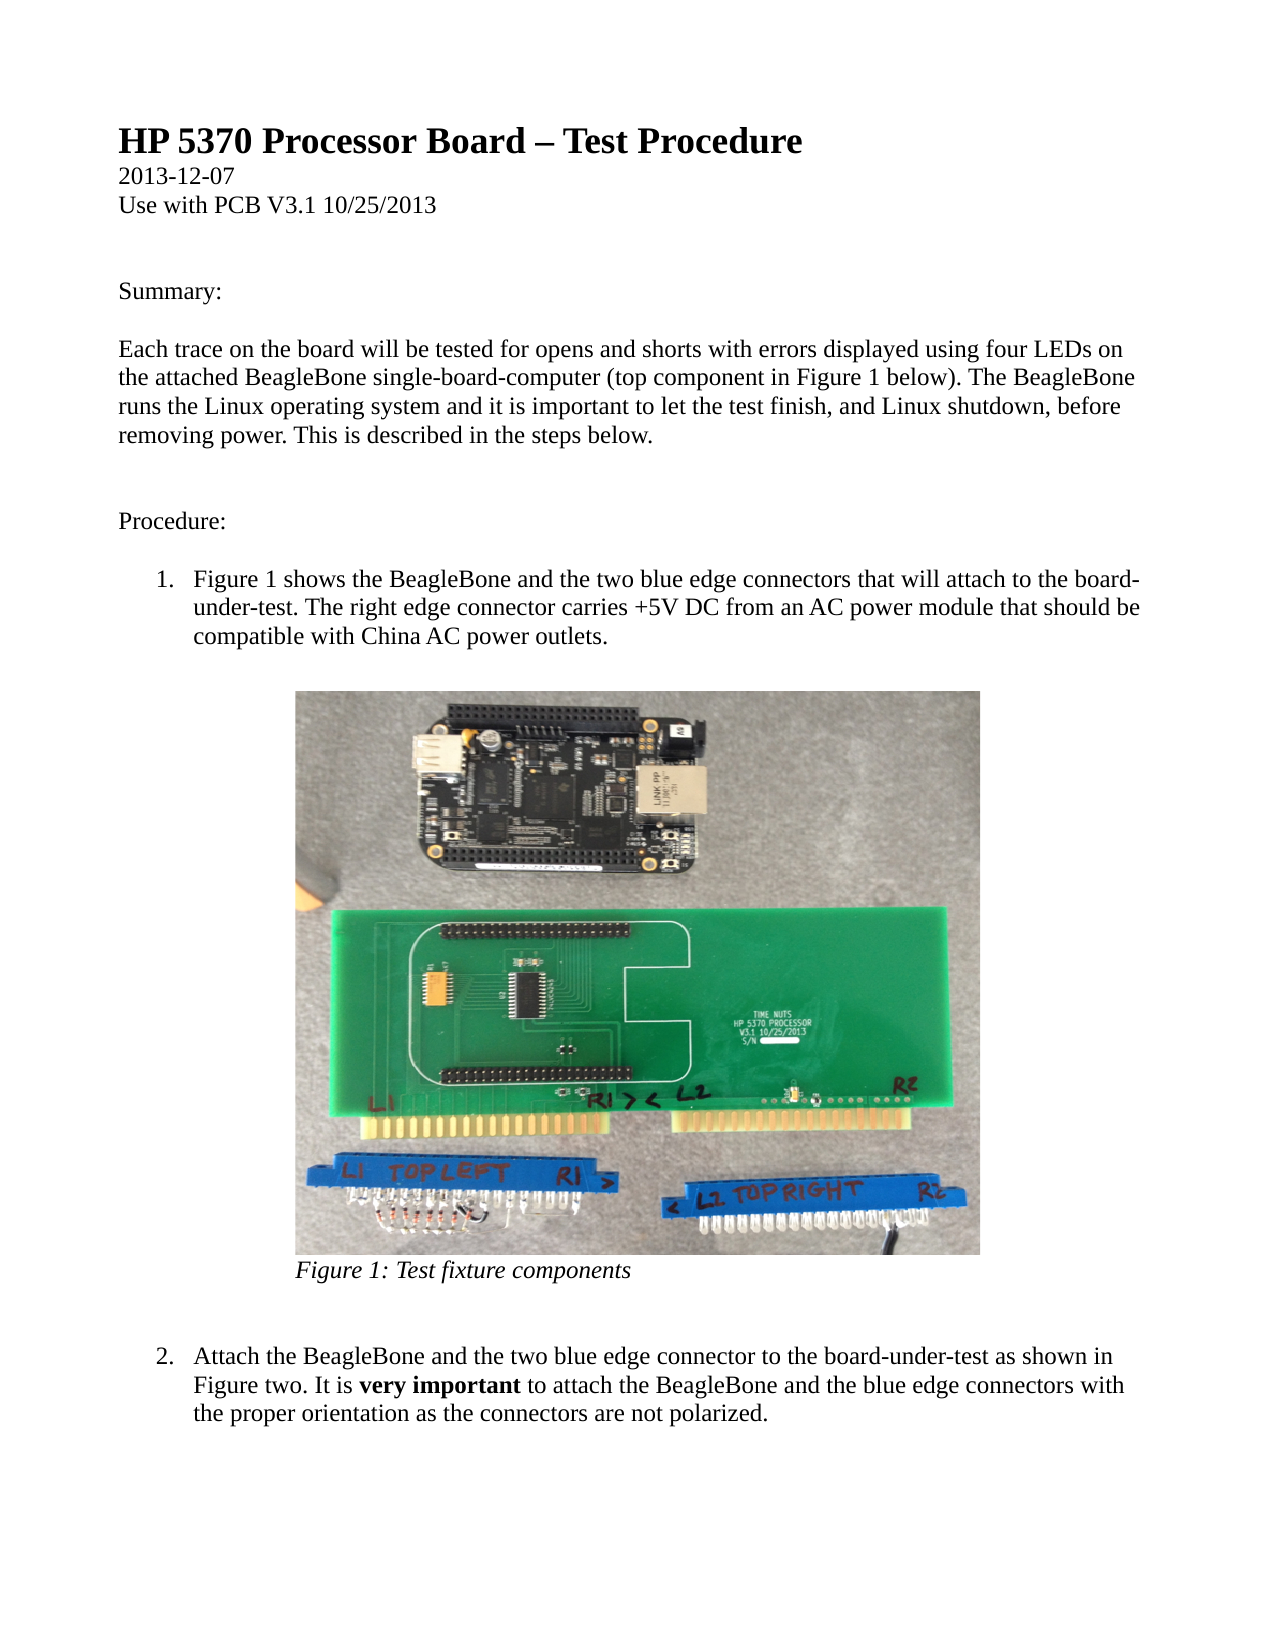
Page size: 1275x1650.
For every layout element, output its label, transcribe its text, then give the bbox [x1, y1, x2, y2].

text Procedure: [118, 506, 1157, 535]
picture [295, 691, 981, 1255]
text Each trace on the board will be tested for opens and shorts with errors displayed using four LEDs on the attached BeagleBone single-board-computer (top component in Figure 1 below). The BeagleBone runs the Linux operating system and it is important to let the test finish, and Linux shutdown, before removing power. This is described in the steps below. [118, 334, 1157, 449]
text 2013-12-07 [118, 161, 1157, 190]
text Figure 1: Test fixture components [295, 1255, 980, 1283]
text HP 5370 Processor Board – Test Procedure [118, 118, 1157, 161]
list Attach the BeagleBone and the two blue edge connector to the board-under-test as shown in Figure two. It is very important to attach the BeagleBone and the blue edge connectors with the proper orientation as the connectors are not polarized. [156, 1341, 1157, 1427]
text Summary: [118, 276, 1157, 305]
text Use with PCB V3.1 10/25/2013 [118, 190, 1157, 219]
list Figure 1 shows the BeagleBone and the two blue edge connectors that will attach to the board-under-test. The right edge connector carries +5V DC from an AC power module that should be compatible with China AC power outlets. [156, 564, 1157, 650]
